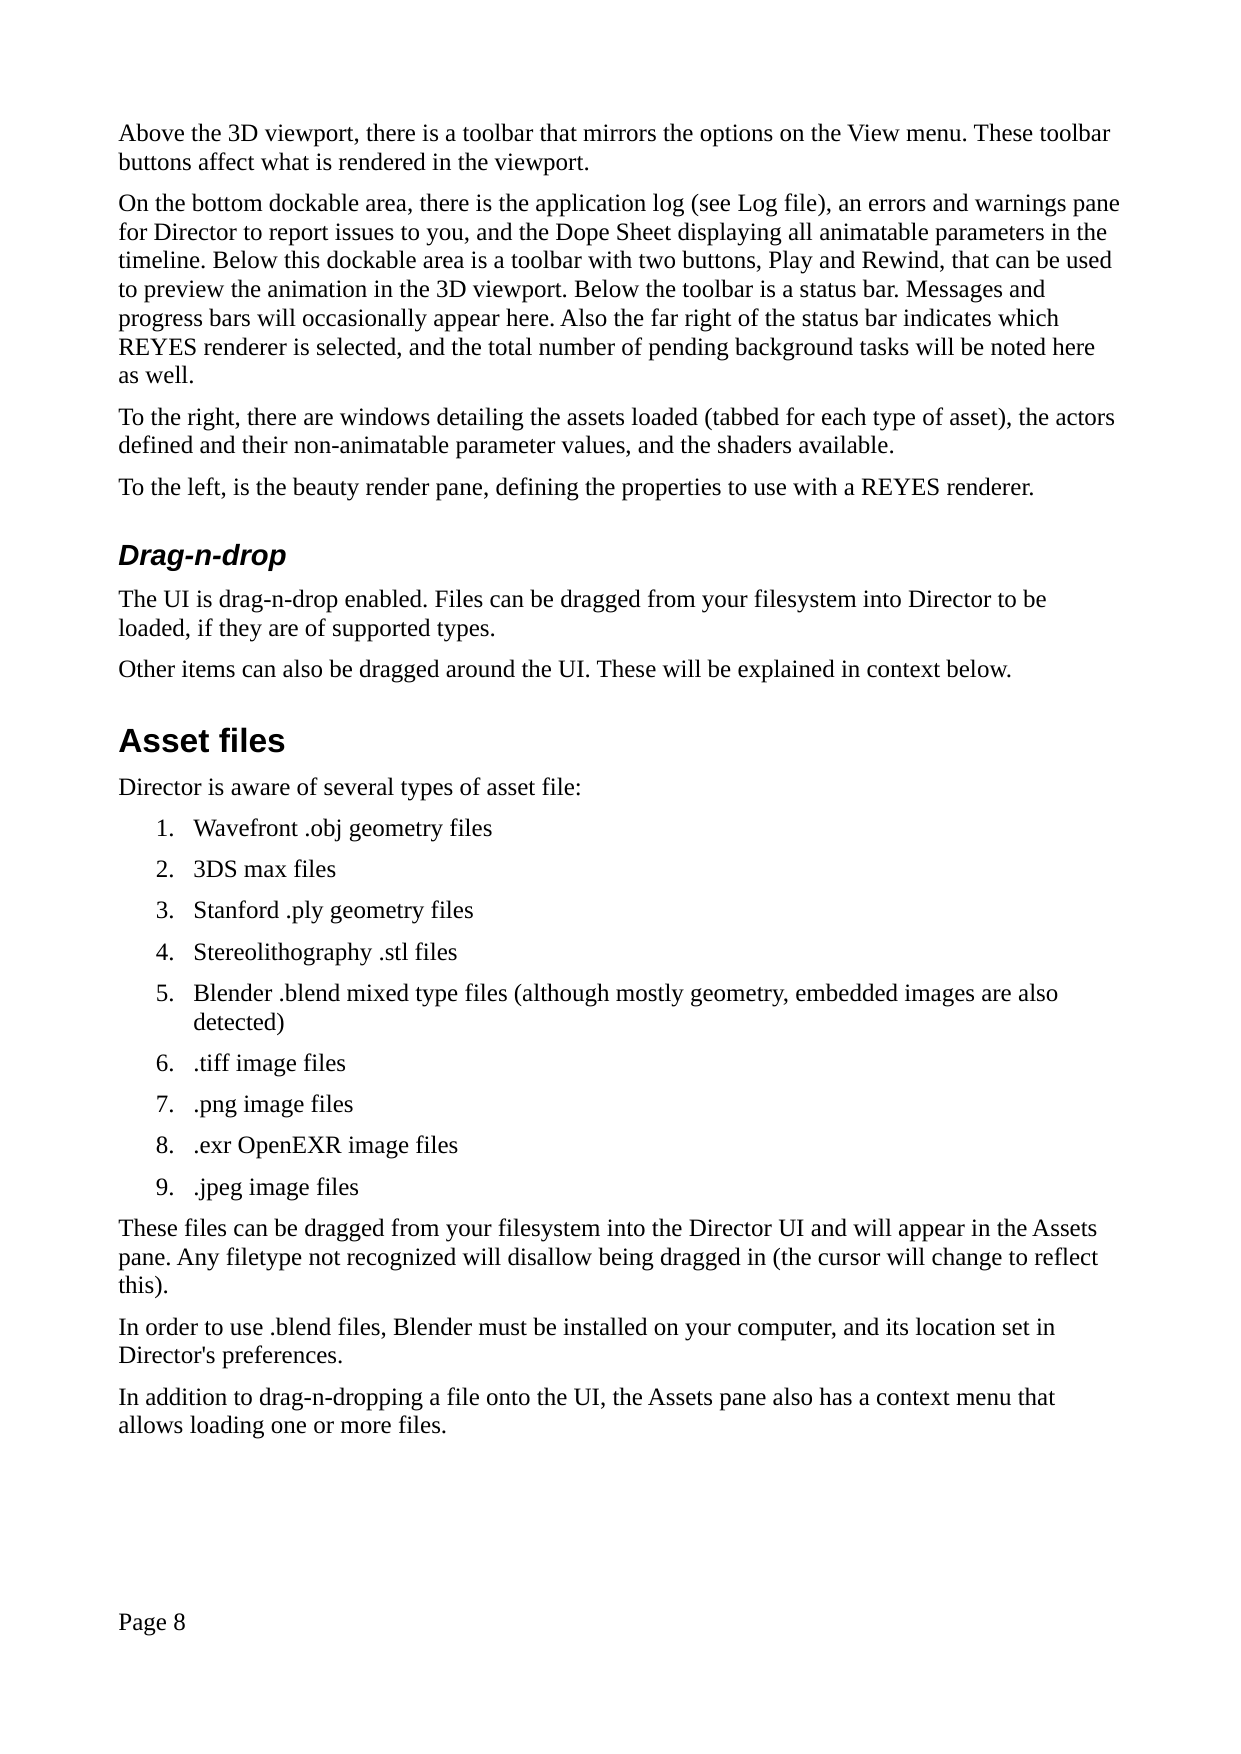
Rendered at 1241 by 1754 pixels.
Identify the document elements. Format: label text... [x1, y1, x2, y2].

list 3DS max files [156, 854, 1122, 883]
subtitle Asset files [118, 720, 1122, 759]
text In order to use .blend files, Blender must be installed on your computer, and its location set in Director's preferences. [118, 1312, 1122, 1369]
text Director is aware of several types of asset file: [118, 772, 1122, 800]
list Stanford .ply geometry files [156, 895, 1122, 924]
text In addition to drag-n-dropping a file onto the UI, the Assets pane also has a context menu that allows loading one or more files. [118, 1382, 1122, 1439]
list Blender .blend mixed type files (although mostly geometry, embedded images are also detected) [156, 978, 1122, 1035]
list .png image files [156, 1089, 1122, 1118]
text The UI is drag-n-drop enabled. Files can be dragged from your filesystem into Director to be loaded, if they are of supported types. [118, 584, 1122, 642]
text On the bottom dockable area, there is the application log (see Log file), an errors and warnings pane for Director to report issues to you, and the Dope Sheet displaying all animatable parameters in the timeline. Below this dockable area is a toolbar with two buttons, Play and Rewind, that can be used to preview the animation in the 3D viewport. Below the toolbar is a status bar. Messages and progress bars will occasionally appear here. Also the far right of the status bar indicates which REYES renderer is selected, and the total number of pending background tasks will be noted here as well. [118, 188, 1122, 389]
text Other items can also be dragged around the UI. These will be explained in context below. [118, 654, 1122, 683]
text To the right, there are windows detailing the assets loaded (tabbed for each type of asset), the actors defined and their non-animatable parameter values, and the shaders available. [118, 402, 1122, 459]
list Stereolithography .stl files [156, 937, 1122, 965]
text These files can be dragged from your filesystem into the Director UI and will appear in the Assets pane. Any filetype not recognized will disallow being dragged in (the cursor will change to reflect this). [118, 1213, 1122, 1299]
text To the left, is the beauty render pane, defining the properties to use with a REYES renderer. [118, 472, 1122, 501]
list .tiff image files [156, 1048, 1122, 1077]
list .exr OpenEXR image files [156, 1130, 1122, 1159]
list .jpeg image files [156, 1172, 1122, 1200]
list Wavefront .obj geometry files [156, 813, 1122, 842]
subtitle Drag-n-drop [118, 538, 1122, 572]
text Above the 3D viewport, there is a toolbar that mirrors the options on the View menu. These toolbar buttons affect what is rendered in the viewport. [118, 118, 1122, 176]
